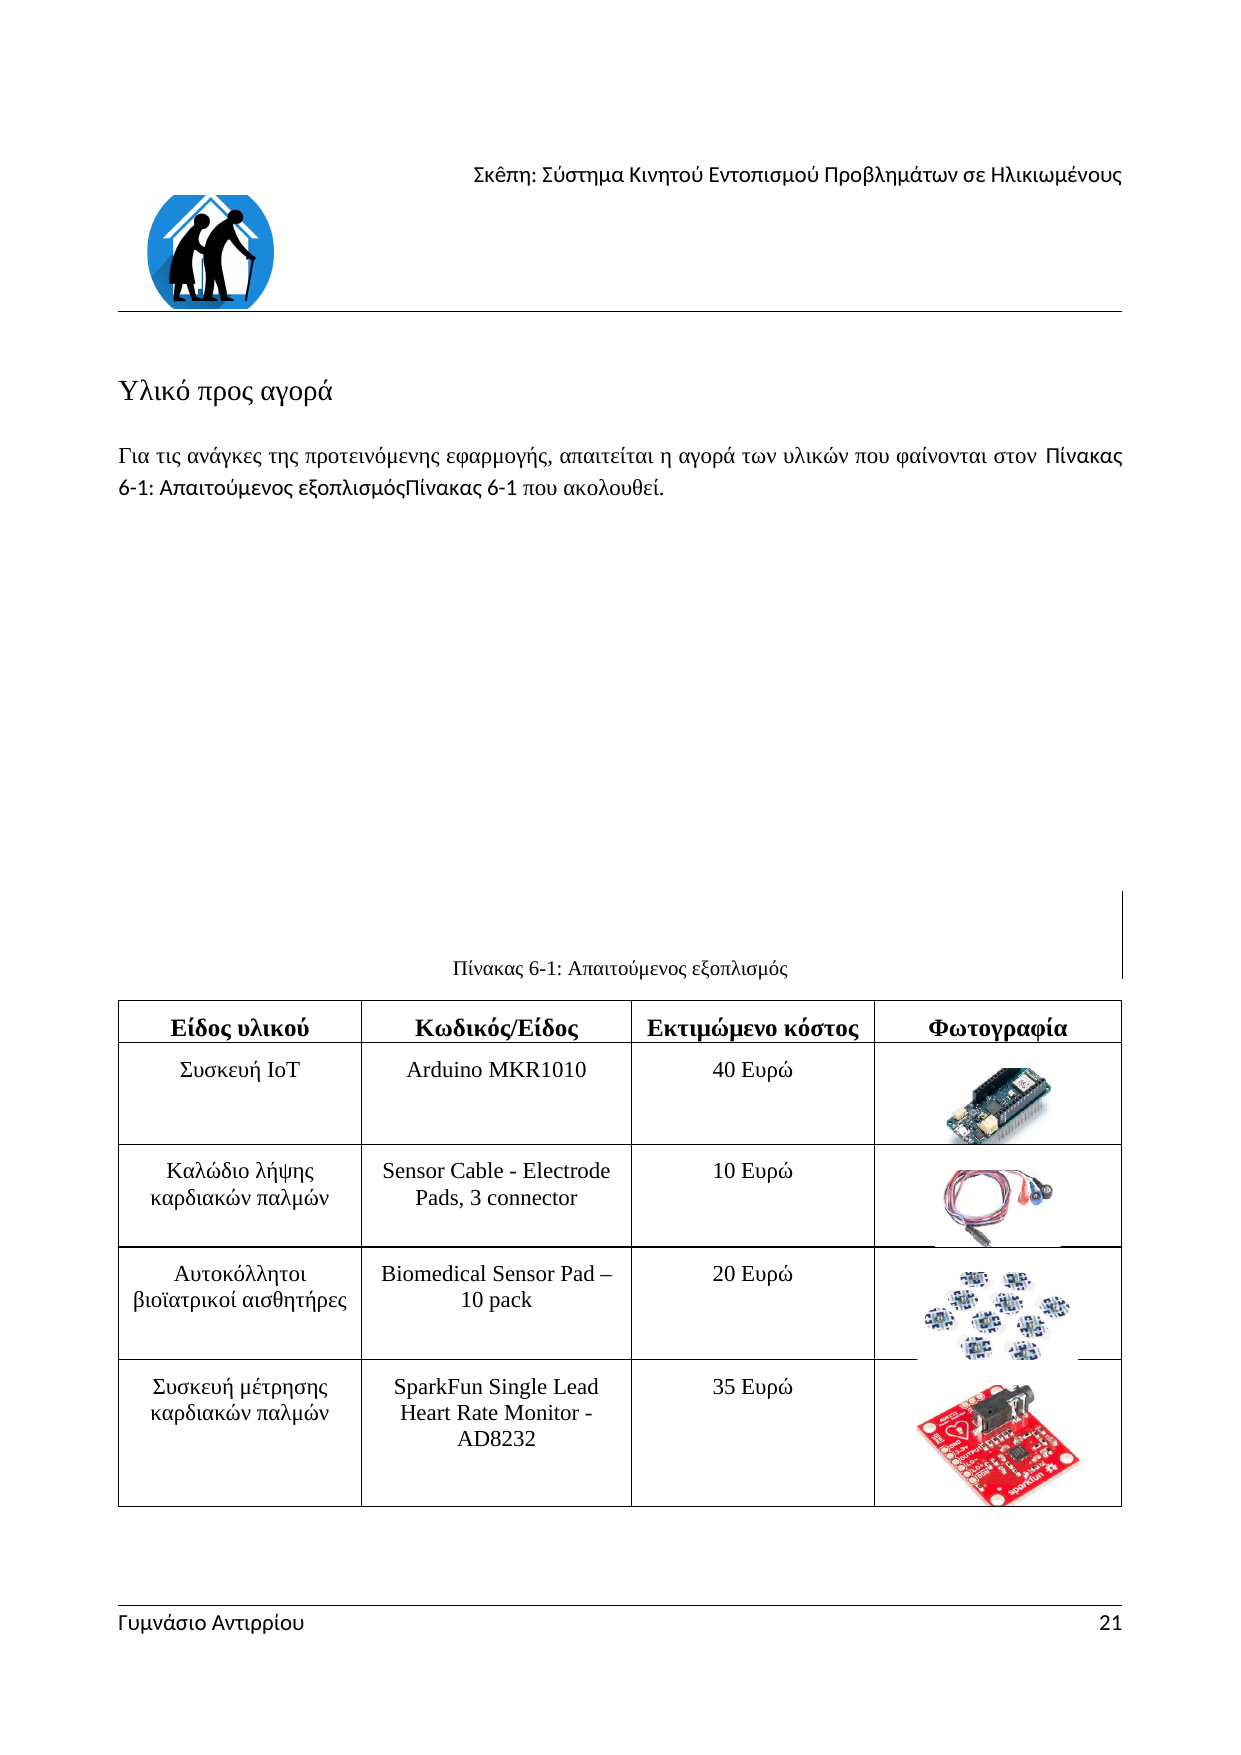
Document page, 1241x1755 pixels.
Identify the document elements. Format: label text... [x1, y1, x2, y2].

table_cell [875, 1043, 1121, 1144]
table_cell 35 Ευρώ [632, 1360, 874, 1506]
table_header Φωτογραφία [875, 1001, 1121, 1042]
text Για τις ανάγκες της προτεινόμενης εφαρμογής, απαιτείται η αγορά των υλικών που φαίνονται στον Πίνακας 6‑1: Απαιτούμενος εξοπλισμόςΠίνακας 6‑1 που ακολουθεί. [118, 441, 1122, 501]
table_cell 10 Ευρώ [632, 1145, 874, 1246]
table_cell [875, 1145, 1121, 1246]
table_cell Καλώδιο λήψης καρδιακών παλμών [119, 1145, 361, 1246]
table_cell Συσκευή μέτρησης καρδιακών παλμών [119, 1360, 361, 1506]
table_cell Sensor Cable - Electrode Pads, 3 connector [362, 1145, 631, 1246]
subtitle Υλικό προς αγορά [118, 373, 1122, 407]
table_cell Συσκευή IoT [119, 1043, 361, 1144]
table_cell Αυτοκόλλητοι βιοϊατρικοί αισθητήρες [119, 1248, 361, 1359]
table_cell Biomedical Sensor Pad – 10 pack [362, 1248, 631, 1359]
table_header Εκτιμώμενο κόστος [632, 1001, 874, 1042]
table_cell Arduino MKR1010 [362, 1043, 631, 1144]
table_cell SparkFun Single Lead Heart Rate Monitor - AD8232 [362, 1360, 631, 1506]
table_cell [875, 1360, 1121, 1506]
table_header Είδος υλικού [119, 1001, 361, 1042]
text Πίνακας 6‑1: Απαιτούμενος εξοπλισμός [118, 891, 1122, 979]
table_header Κωδικός/Είδος [362, 1001, 631, 1042]
table_cell [875, 1248, 1121, 1359]
table_cell 40 Ευρώ [632, 1043, 874, 1144]
table_cell 20 Ευρώ [632, 1248, 874, 1359]
